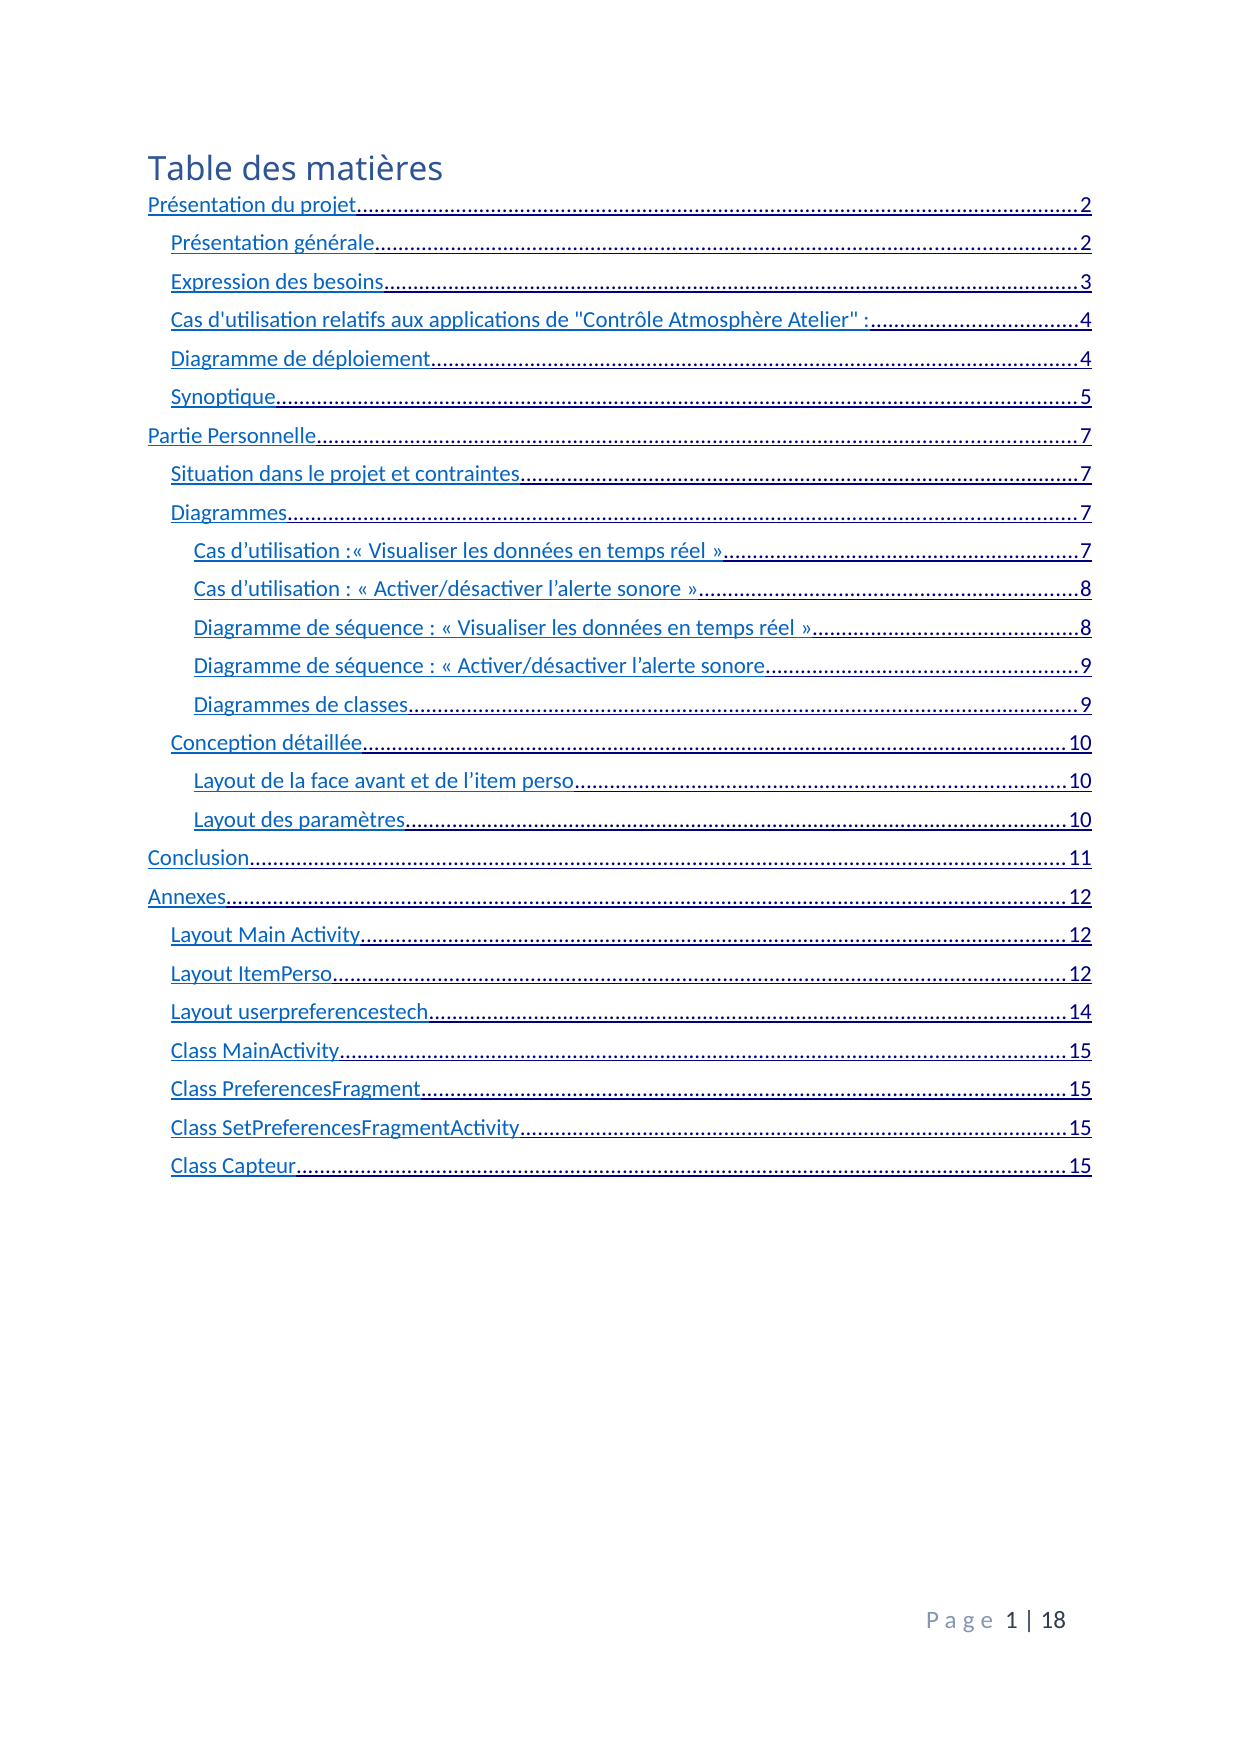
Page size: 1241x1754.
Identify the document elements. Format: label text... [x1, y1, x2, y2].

text Conclusion 11 [148, 843, 1093, 872]
text Layout userpreferencestech 14 [171, 997, 1093, 1025]
text Partie Personnelle 7 [148, 421, 1093, 449]
text Class SetPreferencesFragmentActivity 15 [171, 1113, 1093, 1141]
text Situation dans le projet et contraintes 7 [171, 459, 1093, 487]
text Présentation générale 2 [171, 228, 1093, 257]
text Layout de la face avant et de l’item perso 10 [193, 767, 1093, 795]
text Annexes 12 [148, 882, 1093, 910]
text Layout des paramètres 10 [193, 805, 1093, 833]
text Layout Main Activity 12 [171, 920, 1093, 948]
text Cas d’utilisation :« Visualiser les données en temps réel » 7 [193, 536, 1093, 564]
text Diagramme de déploiement 4 [171, 344, 1093, 372]
text Cas d'utilisation relatifs aux applications de "Contrôle Atmosphère Atelier" : 4 [171, 305, 1093, 333]
text Table des matières [148, 145, 1093, 190]
text Diagramme de séquence : « Visualiser les données en temps réel » 8 [193, 613, 1093, 641]
text Conception détaillée 10 [171, 728, 1093, 756]
text Expression des besoins 3 [171, 267, 1093, 295]
text Class MainActivity 15 [171, 1036, 1093, 1064]
text Synoptique 5 [171, 382, 1093, 410]
text Diagrammes de classes 9 [193, 690, 1093, 718]
text Diagrammes 7 [171, 498, 1093, 526]
text Class PreferencesFragment 15 [171, 1074, 1093, 1102]
text Class Capteur 15 [171, 1151, 1093, 1179]
text Diagramme de séquence : « Activer/désactiver l’alerte sonore 9 [193, 651, 1093, 679]
text Présentation du projet 2 [148, 190, 1093, 218]
text Cas d’utilisation : « Activer/désactiver l’alerte sonore » 8 [193, 574, 1093, 602]
text Layout ItemPerso 12 [171, 959, 1093, 987]
